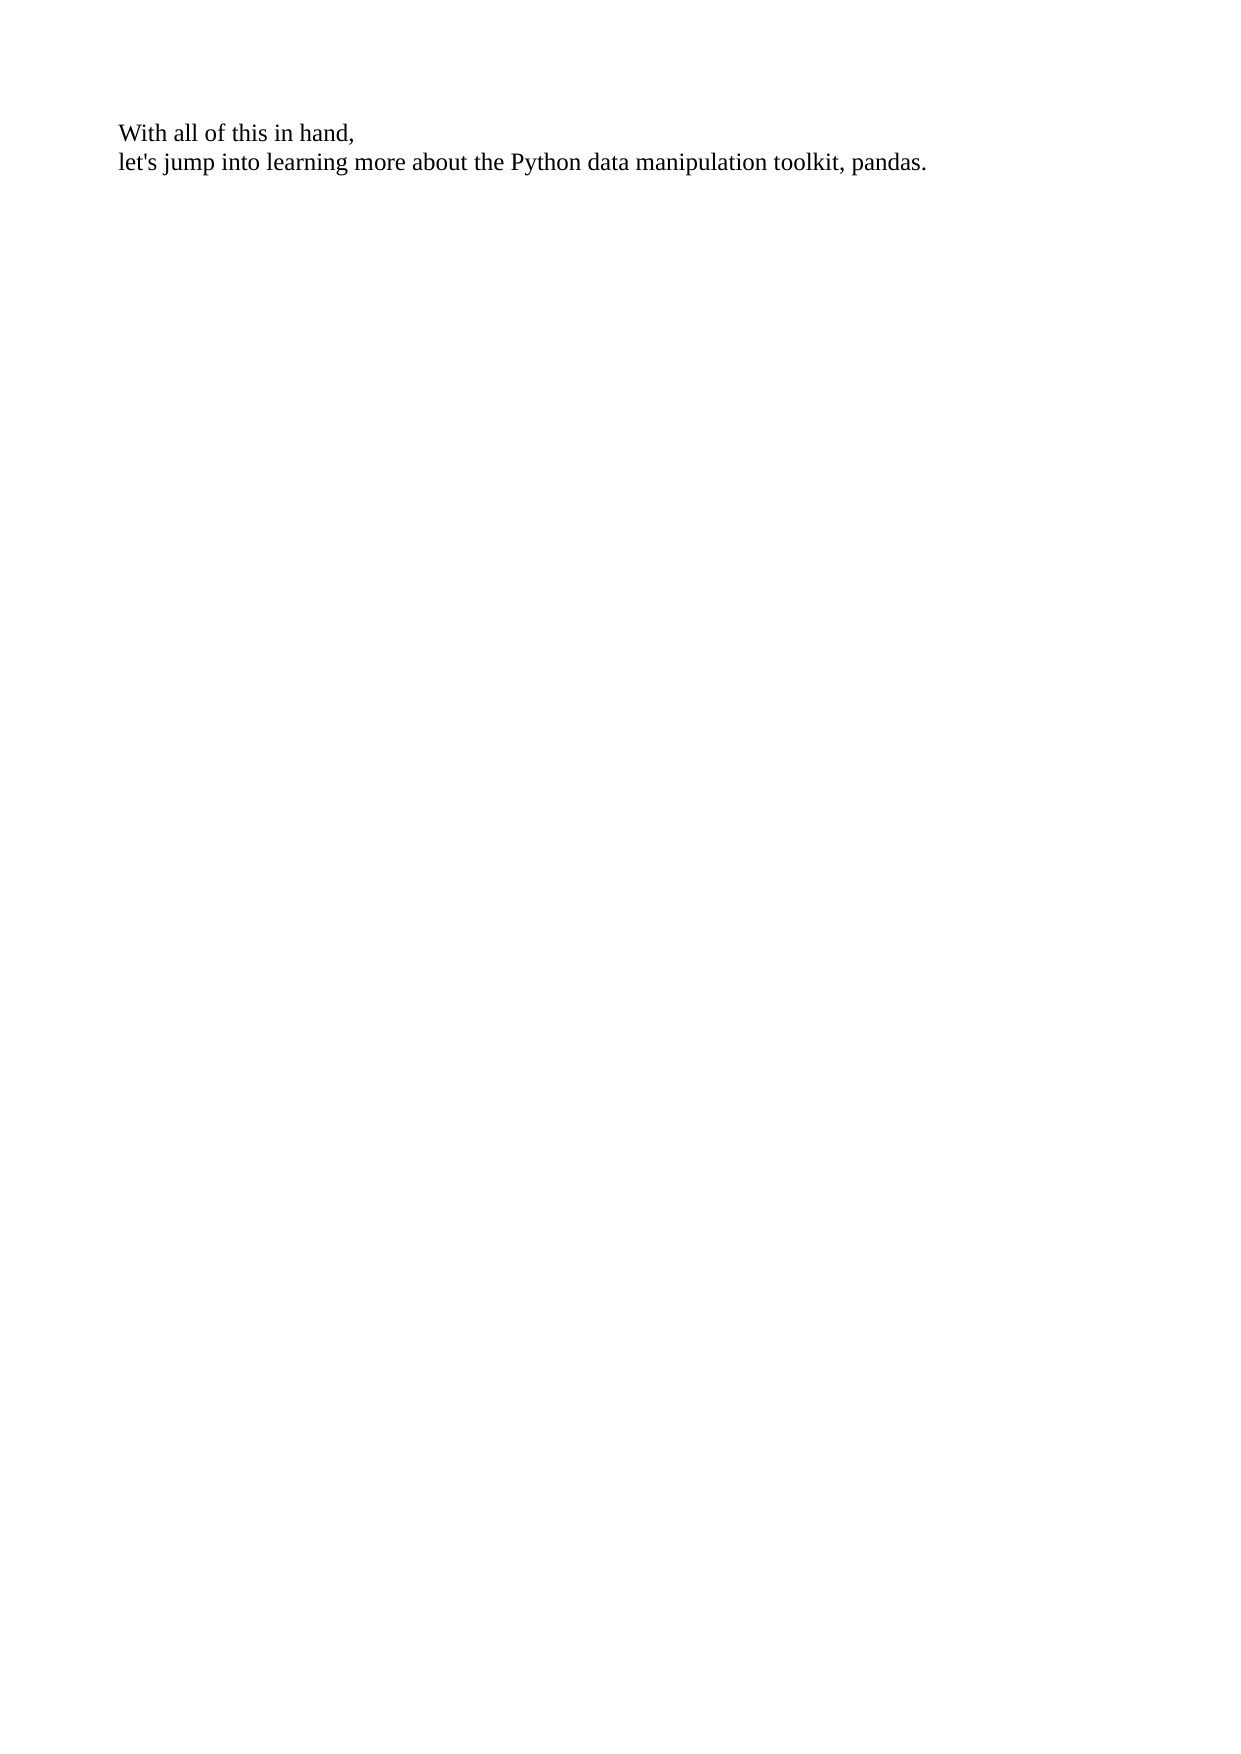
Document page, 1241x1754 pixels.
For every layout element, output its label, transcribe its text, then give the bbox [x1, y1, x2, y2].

text With all of this in hand, [118, 118, 1122, 147]
text let's jump into learning more about the Python data manipulation toolkit, pandas. [118, 147, 1122, 176]
